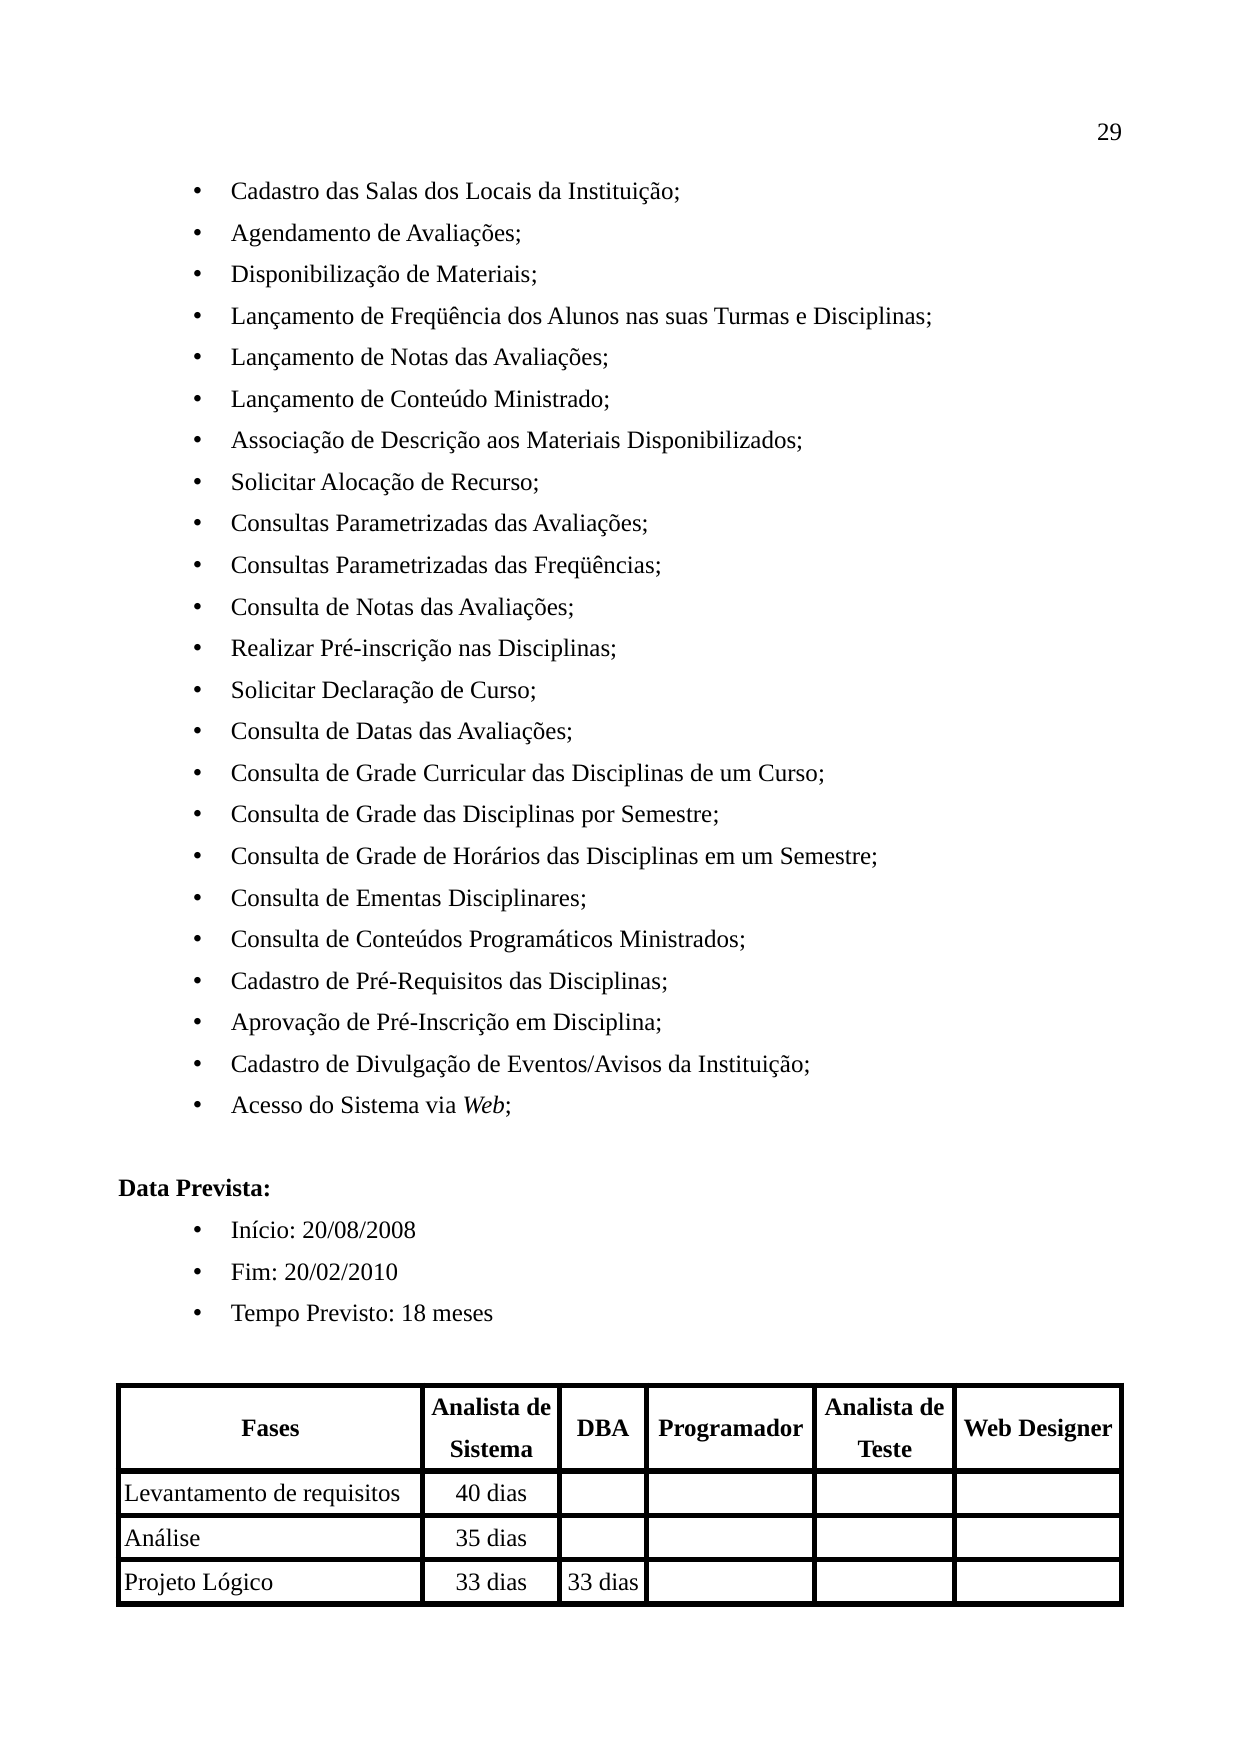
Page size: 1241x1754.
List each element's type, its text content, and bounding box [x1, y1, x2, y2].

table_header Programador [649, 1388, 812, 1468]
table_cell [562, 1474, 644, 1513]
list Associação de Descrição aos Materiais Disponibilizados; [193, 426, 1122, 454]
table_cell [649, 1518, 812, 1557]
table_cell Projeto Lógico [121, 1562, 420, 1601]
table_cell 40 dias [425, 1474, 557, 1513]
list Consulta de Datas das Avaliações; [193, 717, 1122, 745]
list Consulta de Notas das Avaliações; [193, 593, 1122, 620]
list Disponibilização de Materiais; [193, 260, 1122, 288]
table_header DBA [562, 1388, 644, 1468]
list Consulta de Grade Curricular das Disciplinas de um Curso; [193, 759, 1122, 787]
table_cell 35 dias [425, 1518, 557, 1557]
list Realizar Pré-inscrição nas Disciplinas; [193, 634, 1122, 662]
list Lançamento de Freqüência dos Alunos nas suas Turmas e Disciplinas; [193, 302, 1122, 329]
list Solicitar Declaração de Curso; [193, 676, 1122, 703]
list Aprovação de Pré-Inscrição em Disciplina; [193, 1008, 1122, 1036]
table_cell [957, 1518, 1119, 1557]
list Início: 20/08/2008 [193, 1216, 1122, 1244]
list Fim: 20/02/2010 [193, 1258, 1122, 1285]
table_header Web Designer [957, 1388, 1119, 1468]
list Consulta de Grade das Disciplinas por Semestre; [193, 801, 1122, 828]
list Cadastro das Salas dos Locais da Instituição; [193, 177, 1122, 205]
list Cadastro de Divulgação de Eventos/Avisos da Instituição; [193, 1050, 1122, 1078]
table_cell [649, 1474, 812, 1513]
table_cell 33 dias [425, 1562, 557, 1601]
table_cell [817, 1562, 952, 1601]
table_header Fases [121, 1388, 420, 1468]
table_cell Análise [121, 1518, 420, 1557]
list Cadastro de Pré-Requisitos das Disciplinas; [193, 967, 1122, 994]
list Consulta de Grade de Horários das Disciplinas em um Semestre; [193, 842, 1122, 870]
list Consulta de Conteúdos Programáticos Ministrados; [193, 925, 1122, 953]
table_header Analista de Sistema [425, 1388, 557, 1468]
table_cell [649, 1562, 812, 1601]
table_cell [957, 1562, 1119, 1601]
list Tempo Previsto: 18 meses [193, 1299, 1122, 1327]
table_cell [562, 1518, 644, 1557]
list Lançamento de Conteúdo Ministrado; [193, 385, 1122, 413]
table_cell [957, 1474, 1119, 1513]
list Data Prevista: [118, 1174, 1122, 1202]
list Acesso do Sistema via Web; [193, 1091, 1122, 1119]
table_cell [817, 1474, 952, 1513]
list Lançamento de Notas das Avaliações; [193, 343, 1122, 371]
table_header Analista de Teste [817, 1388, 952, 1468]
table_cell [817, 1518, 952, 1557]
table_cell Levantamento de requisitos [121, 1474, 420, 1513]
list Solicitar Alocação de Recurso; [193, 468, 1122, 496]
list Consulta de Ementas Disciplinares; [193, 884, 1122, 911]
list Consultas Parametrizadas das Freqüências; [193, 551, 1122, 579]
list Consultas Parametrizadas das Avaliações; [193, 509, 1122, 537]
table_cell 33 dias [562, 1562, 644, 1601]
list Agendamento de Avaliações; [193, 219, 1122, 246]
